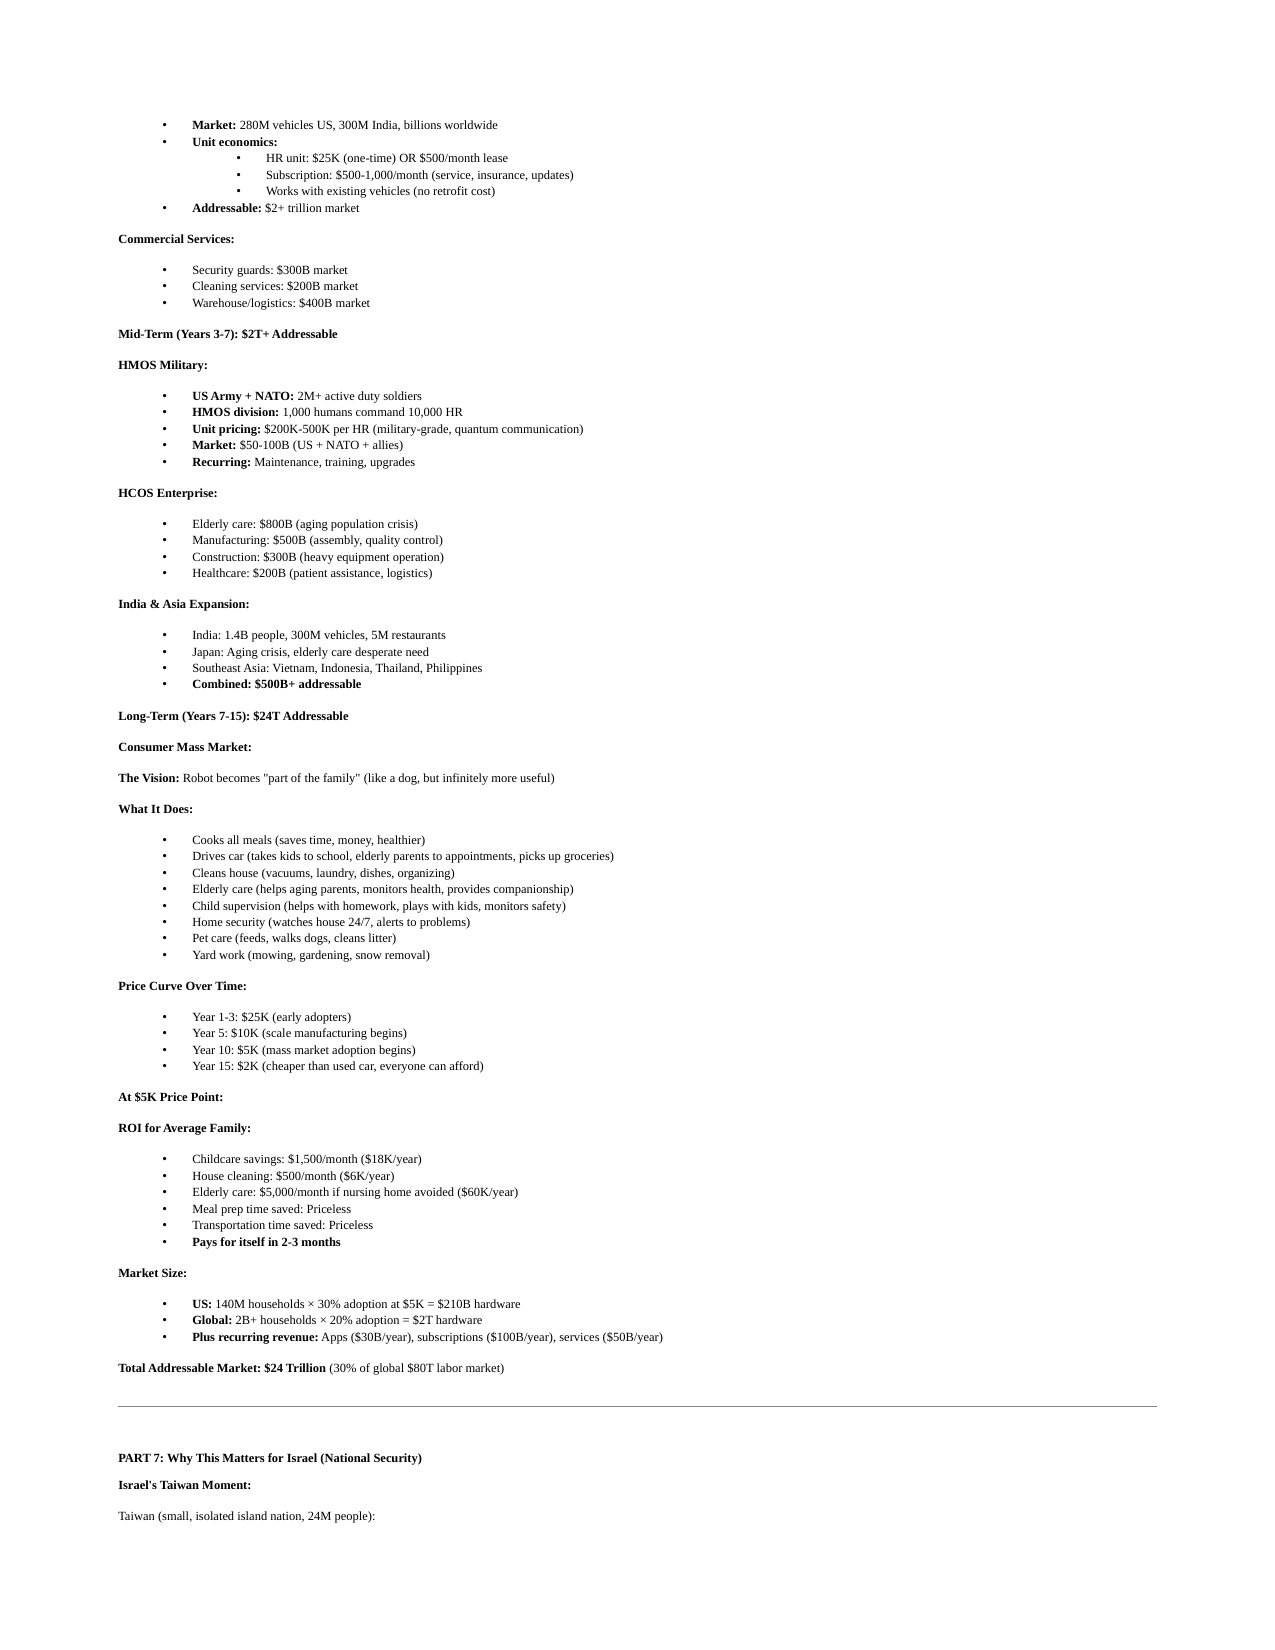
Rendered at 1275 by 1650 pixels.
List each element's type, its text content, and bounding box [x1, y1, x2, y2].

list Market: $50-100B (US + NATO + allies) [162, 438, 1157, 452]
list US Army + NATO: 2M+ active duty soldiers [162, 388, 1157, 403]
list Global: 2B+ households × 20% adoption = $2T hardware [162, 1313, 1157, 1327]
list Works with existing vehicles (no retrofit cost) [236, 184, 1157, 198]
list Unit economics: [162, 134, 1157, 149]
list Southeast Asia: Vietnam, Indonesia, Thailand, Philippines [162, 661, 1157, 675]
list Pays for itself in 2-3 months [162, 1234, 1157, 1249]
text Commercial Services: [118, 231, 1157, 246]
text Market Size: [118, 1266, 1157, 1280]
text At $5K Price Point: [118, 1090, 1157, 1104]
list Year 1-3: $25K (early adopters) [162, 1010, 1157, 1024]
text What It Does: [118, 801, 1157, 816]
list House cleaning: $500/month ($6K/year) [162, 1169, 1157, 1183]
list Construction: $300B (heavy equipment operation) [162, 549, 1157, 564]
list Yard work (mowing, gardening, snow removal) [162, 948, 1157, 962]
list Cleaning services: $200B market [162, 279, 1157, 293]
list Plus recurring revenue: Apps ($30B/year), subscriptions ($100B/year), services ($50B/year) [162, 1329, 1157, 1344]
list Combined: $500B+ addressable [162, 677, 1157, 692]
text India & Asia Expansion: [118, 597, 1157, 611]
text Mid-Term (Years 3-7): $2T+ Addressable [118, 326, 1157, 341]
list Subscription: $500-1,000/month (service, insurance, updates) [236, 167, 1157, 182]
text The Vision: Robot becomes "part of the family" (like a dog, but infinitely more useful) [118, 770, 1157, 785]
list Unit pricing: $200K-500K per HR (military-grade, quantum communication) [162, 421, 1157, 436]
list Elderly care: $800B (aging population crisis) [162, 516, 1157, 531]
list US: 140M households × 30% adoption at $5K = $210B hardware [162, 1297, 1157, 1311]
text Price Curve Over Time: [118, 979, 1157, 993]
text Taiwan (small, isolated island nation, 24M people): [118, 1508, 1157, 1523]
list Childcare savings: $1,500/month ($18K/year) [162, 1152, 1157, 1167]
list HMOS division: 1,000 humans command 10,000 HR [162, 405, 1157, 419]
list Security guards: $300B market [162, 262, 1157, 277]
list HR unit: $25K (one-time) OR $500/month lease [236, 151, 1157, 165]
list Cleans house (vacuums, laundry, dishes, organizing) [162, 865, 1157, 880]
text Consumer Mass Market: [118, 739, 1157, 754]
list Market: 280M vehicles US, 300M India, billions worldwide [162, 118, 1157, 132]
list Warehouse/logistics: $400B market [162, 295, 1157, 310]
list Transportation time saved: Priceless [162, 1218, 1157, 1232]
text ROI for Average Family: [118, 1121, 1157, 1136]
list Year 15: $2K (cheaper than used car, everyone can afford) [162, 1059, 1157, 1073]
list Cooks all meals (saves time, money, healthier) [162, 832, 1157, 847]
list Elderly care: $5,000/month if nursing home avoided ($60K/year) [162, 1185, 1157, 1199]
list Drives car (takes kids to school, elderly parents to appointments, picks up groceries) [162, 849, 1157, 863]
list Home security (watches house 24/7, alerts to problems) [162, 915, 1157, 929]
subtitle PART 7: Why This Matters for Israel (National Security) [118, 1451, 1157, 1465]
list India: 1.4B people, 300M vehicles, 5M restaurants [162, 628, 1157, 642]
text HCOS Enterprise: [118, 485, 1157, 500]
text Israel's Taiwan Moment: [118, 1477, 1157, 1492]
list Elderly care (helps aging parents, monitors health, provides companionship) [162, 882, 1157, 896]
list Japan: Aging crisis, elderly care desperate need [162, 644, 1157, 659]
list Manufacturing: $500B (assembly, quality control) [162, 533, 1157, 547]
list Recurring: Maintenance, training, upgrades [162, 454, 1157, 469]
list Year 10: $5K (mass market adoption begins) [162, 1043, 1157, 1057]
list Child supervision (helps with homework, plays with kids, monitors safety) [162, 898, 1157, 913]
list Year 5: $10K (scale manufacturing begins) [162, 1026, 1157, 1041]
list Healthcare: $200B (patient assistance, logistics) [162, 566, 1157, 580]
text HMOS Military: [118, 357, 1157, 372]
list Pet care (feeds, walks dogs, cleans litter) [162, 931, 1157, 946]
list Meal prep time saved: Priceless [162, 1202, 1157, 1216]
list Addressable: $2+ trillion market [162, 200, 1157, 215]
text Total Addressable Market: $24 Trillion (30% of global $80T labor market) [118, 1361, 1157, 1375]
text Long-Term (Years 7-15): $24T Addressable [118, 708, 1157, 723]
